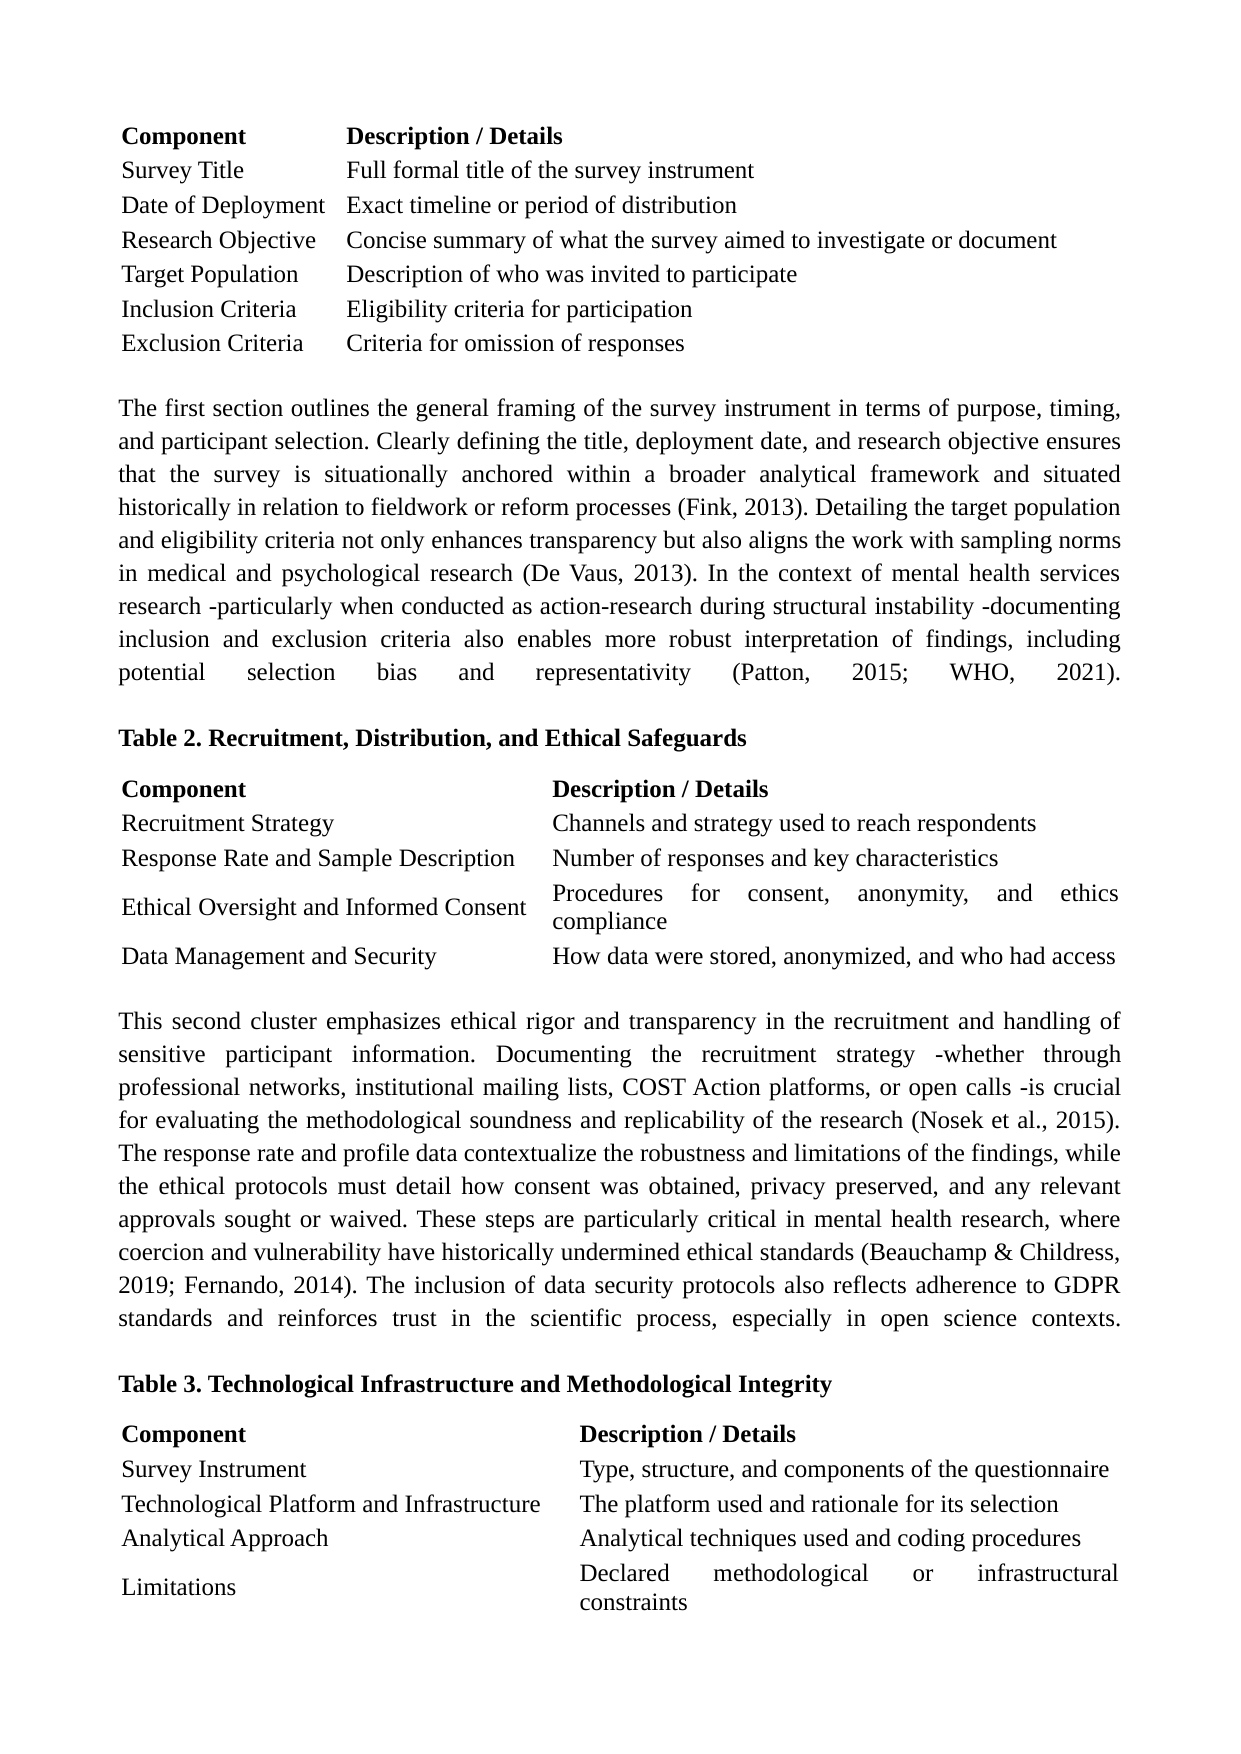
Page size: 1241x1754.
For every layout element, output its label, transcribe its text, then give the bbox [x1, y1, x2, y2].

table_cell How data were stored, anonymized, and who had access [549, 938, 1122, 973]
table_cell Number of responses and key characteristics [549, 840, 1122, 875]
table_cell Ethical Oversight and Informed Consent [118, 875, 549, 938]
table_cell Criteria for omission of responses [343, 326, 1070, 360]
table_cell Target Population [118, 256, 343, 291]
table_header Component [118, 1417, 576, 1451]
table_header Component [118, 771, 549, 806]
text This second cluster emphasizes ethical rigor and transparency in the recruitment and handling of sensitive participant information. Documenting the recruitment strategy -whether through professional networks, institutional mailing lists, COST Action platforms, or open calls -is crucial for evaluating the methodological soundness and replicability of the research (Nosek et al., 2015). The response rate and profile data contextualize the robustness and limitations of the findings, while the ethical protocols must detail how consent was obtained, privacy preserved, and any relevant approvals sought or waived. These steps are particularly critical in mental health research, where coercion and vulnerability have historically undermined ethical standards (Beauchamp & Childress, 2019; Fernando, 2014). The inclusion of data security protocols also reflects adherence to GDPR standards and reinforces trust in the scientific process, especially in open science contexts. Table 3. Technological Infrastructure and Methodological Integrity [118, 973, 1122, 1398]
table_cell Description of who was invited to participate [343, 256, 1070, 291]
table_cell Analytical Approach [118, 1520, 576, 1555]
table_cell Declared methodological or infrastructural constraints [576, 1555, 1122, 1618]
table_cell Limitations [118, 1555, 576, 1618]
table_header Component [118, 118, 343, 153]
table_cell Data Management and Security [118, 938, 549, 973]
table_cell Exact timeline or period of distribution [343, 187, 1070, 222]
table_cell Research Objective [118, 222, 343, 256]
table_cell Procedures for consent, anonymity, and ethics compliance [549, 875, 1122, 938]
table_cell Eligibility criteria for participation [343, 291, 1070, 326]
table_cell Analytical techniques used and coding procedures [576, 1520, 1122, 1555]
table_cell Type, structure, and components of the questionnaire [576, 1451, 1122, 1486]
table_cell Full formal title of the survey instrument [343, 153, 1070, 187]
table_cell Exclusion Criteria [118, 326, 343, 360]
text The first section outlines the general framing of the survey instrument in terms of purpose, timing, and participant selection. Clearly defining the title, deployment date, and research objective ensures that the survey is situationally anchored within a broader analytical framework and situated historically in relation to fieldwork or reform processes (Fink, 2013). Detailing the target population and eligibility criteria not only enhances transparency but also aligns the work with sampling norms in medical and psychological research (De Vaus, 2013). In the context of mental health services research -particularly when conducted as action-research during structural instability -documenting inclusion and exclusion criteria also enables more robust interpretation of findings, including potential selection bias and representativity (Patton, 2015; WHO, 2021). Table 2. Recruitment, Distribution, and Ethical Safeguards [118, 360, 1122, 752]
table_cell Survey Title [118, 153, 343, 187]
table_cell Inclusion Criteria [118, 291, 343, 326]
table_cell Technological Platform and Infrastructure [118, 1486, 576, 1520]
table_cell Date of Deployment [118, 187, 343, 222]
table_header Description / Details [576, 1417, 1122, 1451]
table_header Description / Details [549, 771, 1122, 806]
table_cell Survey Instrument [118, 1451, 576, 1486]
table_cell The platform used and rationale for its selection [576, 1486, 1122, 1520]
table_cell Concise summary of what the survey aimed to investigate or document [343, 222, 1070, 256]
table_cell Channels and strategy used to reach respondents [549, 806, 1122, 840]
table_cell Recruitment Strategy [118, 806, 549, 840]
table_header Description / Details [343, 118, 1070, 153]
table_cell Response Rate and Sample Description [118, 840, 549, 875]
